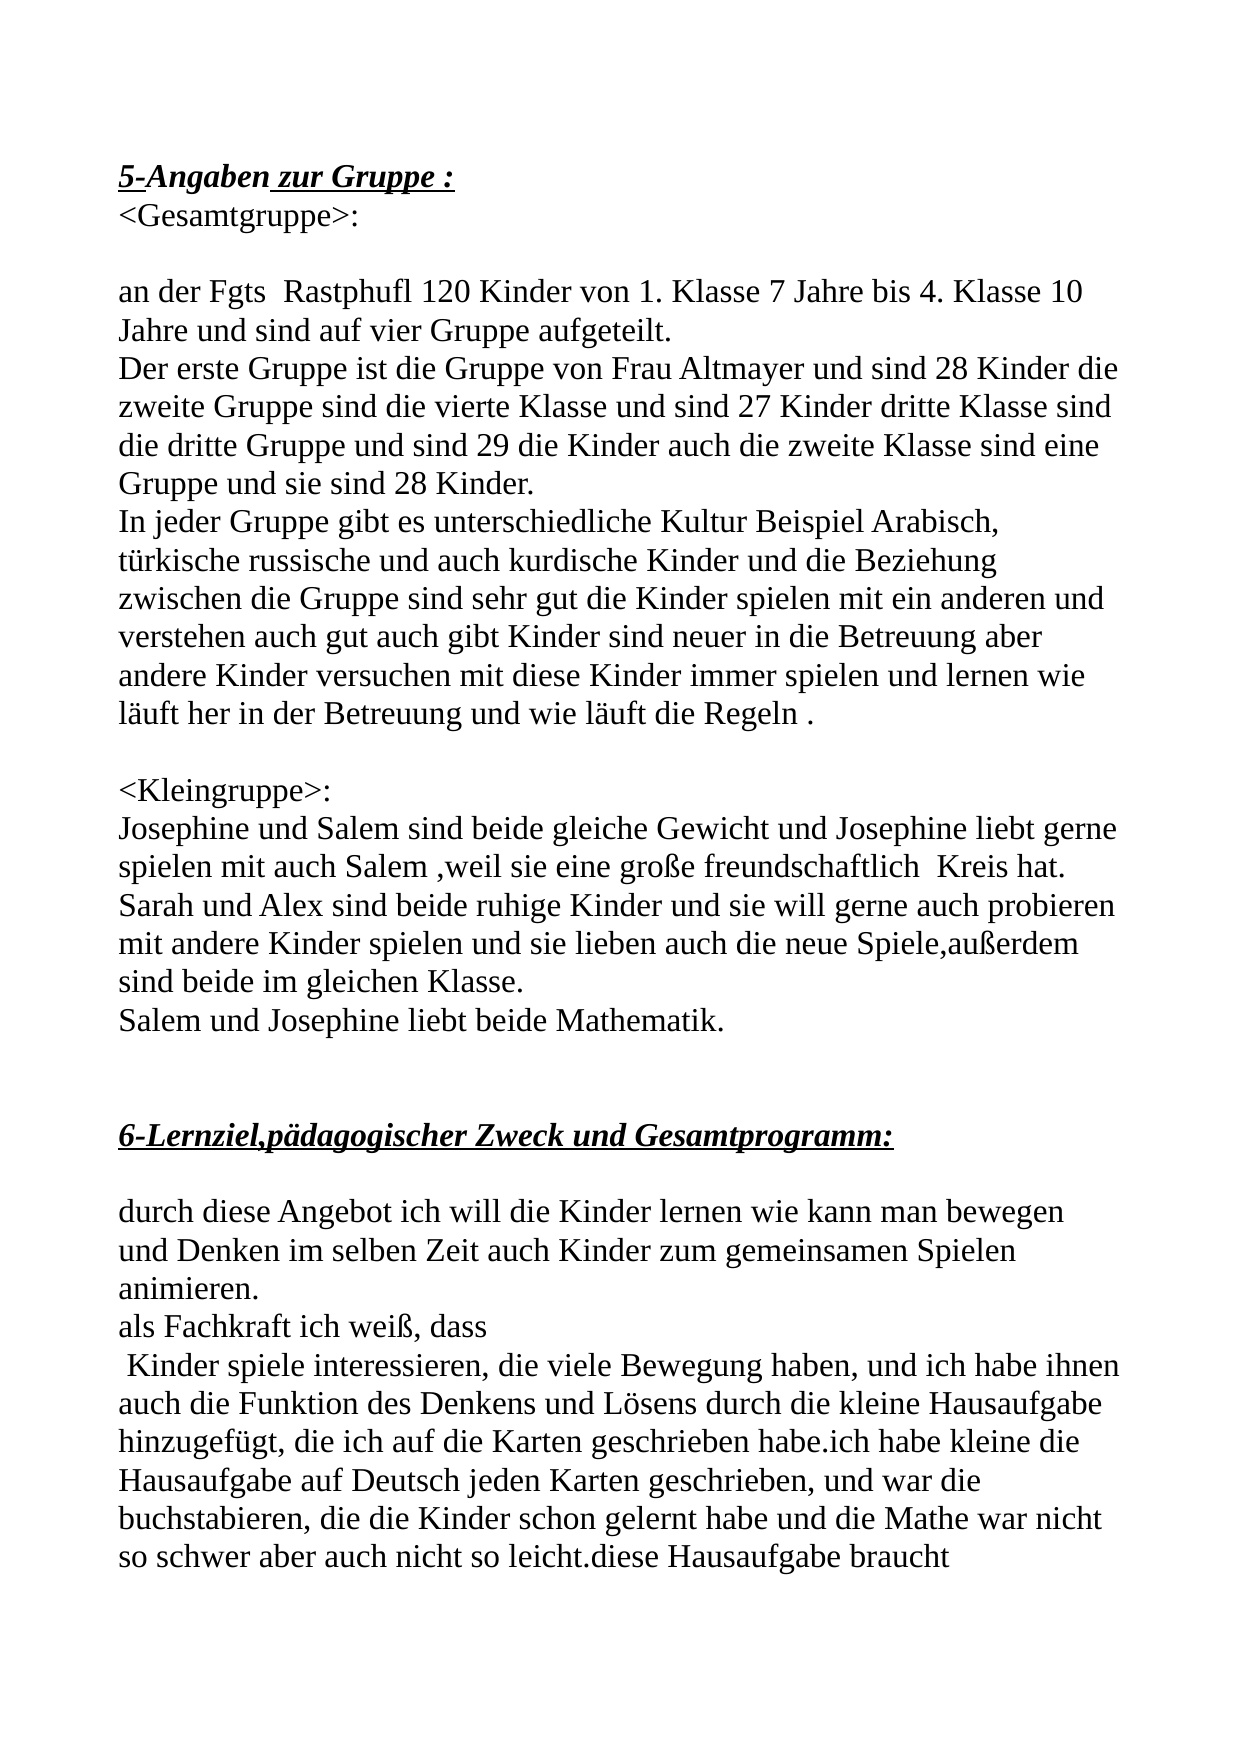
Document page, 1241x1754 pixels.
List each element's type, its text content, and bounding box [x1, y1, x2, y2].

text Sarah und Alex sind beide ruhige Kinder und sie will gerne auch probieren mit andere Kinder spielen und sie lieben auch die neue Spiele,außerdem sind beide im gleichen Klasse. [118, 885, 1122, 1000]
text <Kleingruppe>: [118, 770, 1122, 808]
text Josephine und Salem sind beide gleiche Gewicht und Josephine liebt gerne spielen mit auch Salem ,weil sie eine große freundschaftlich Kreis hat. [118, 808, 1122, 885]
text als Fachkraft ich weiß, dass [118, 1306, 1122, 1345]
text <Gesamtgruppe>: [118, 195, 1122, 233]
text Kinder spiele interessieren, die viele Bewegung haben, und ich habe ihnen auch die Funktion des Denkens und Lösens durch die kleine Hausaufgabe hinzugefügt, die ich auf die Karten geschrieben habe.ich habe kleine die Hausaufgabe auf Deutsch jeden Karten geschrieben, und war die buchstabieren, die die Kinder schon gelernt habe und die Mathe war nicht so schwer aber auch nicht so leicht.diese Hausaufgabe braucht [118, 1345, 1122, 1575]
text durch diese Angebot ich will die Kinder lernen wie kann man bewegen und Denken im selben Zeit auch Kinder zum gemeinsamen Spielen animieren. [118, 1191, 1122, 1306]
text 5-Angaben zur Gruppe : [118, 156, 1122, 195]
text Der erste Gruppe ist die Gruppe von Frau Altmayer und sind 28 Kinder die zweite Gruppe sind die vierte Klasse und sind 27 Kinder dritte Klasse sind die dritte Gruppe und sind 29 die Kinder auch die zweite Klasse sind eine Gruppe und sie sind 28 Kinder. [118, 348, 1122, 501]
text 6-Lernziel,pädagogischer Zweck und Gesamtprogramm: [118, 1115, 1122, 1153]
text In jeder Gruppe gibt es unterschiedliche Kultur Beispiel Arabisch, türkische russische und auch kurdische Kinder und die Beziehung zwischen die Gruppe sind sehr gut die Kinder spielen mit ein anderen und verstehen auch gut auch gibt Kinder sind neuer in die Betreuung aber andere Kinder versuchen mit diese Kinder immer spielen und lernen wie läuft her in der Betreuung und wie läuft die Regeln . [118, 501, 1122, 731]
text Salem und Josephine liebt beide Mathematik. [118, 1000, 1122, 1038]
text an der Fgts Rastphufl 120 Kinder von 1. Klasse 7 Jahre bis 4. Klasse 10 Jahre und sind auf vier Gruppe aufgeteilt. [118, 271, 1122, 348]
